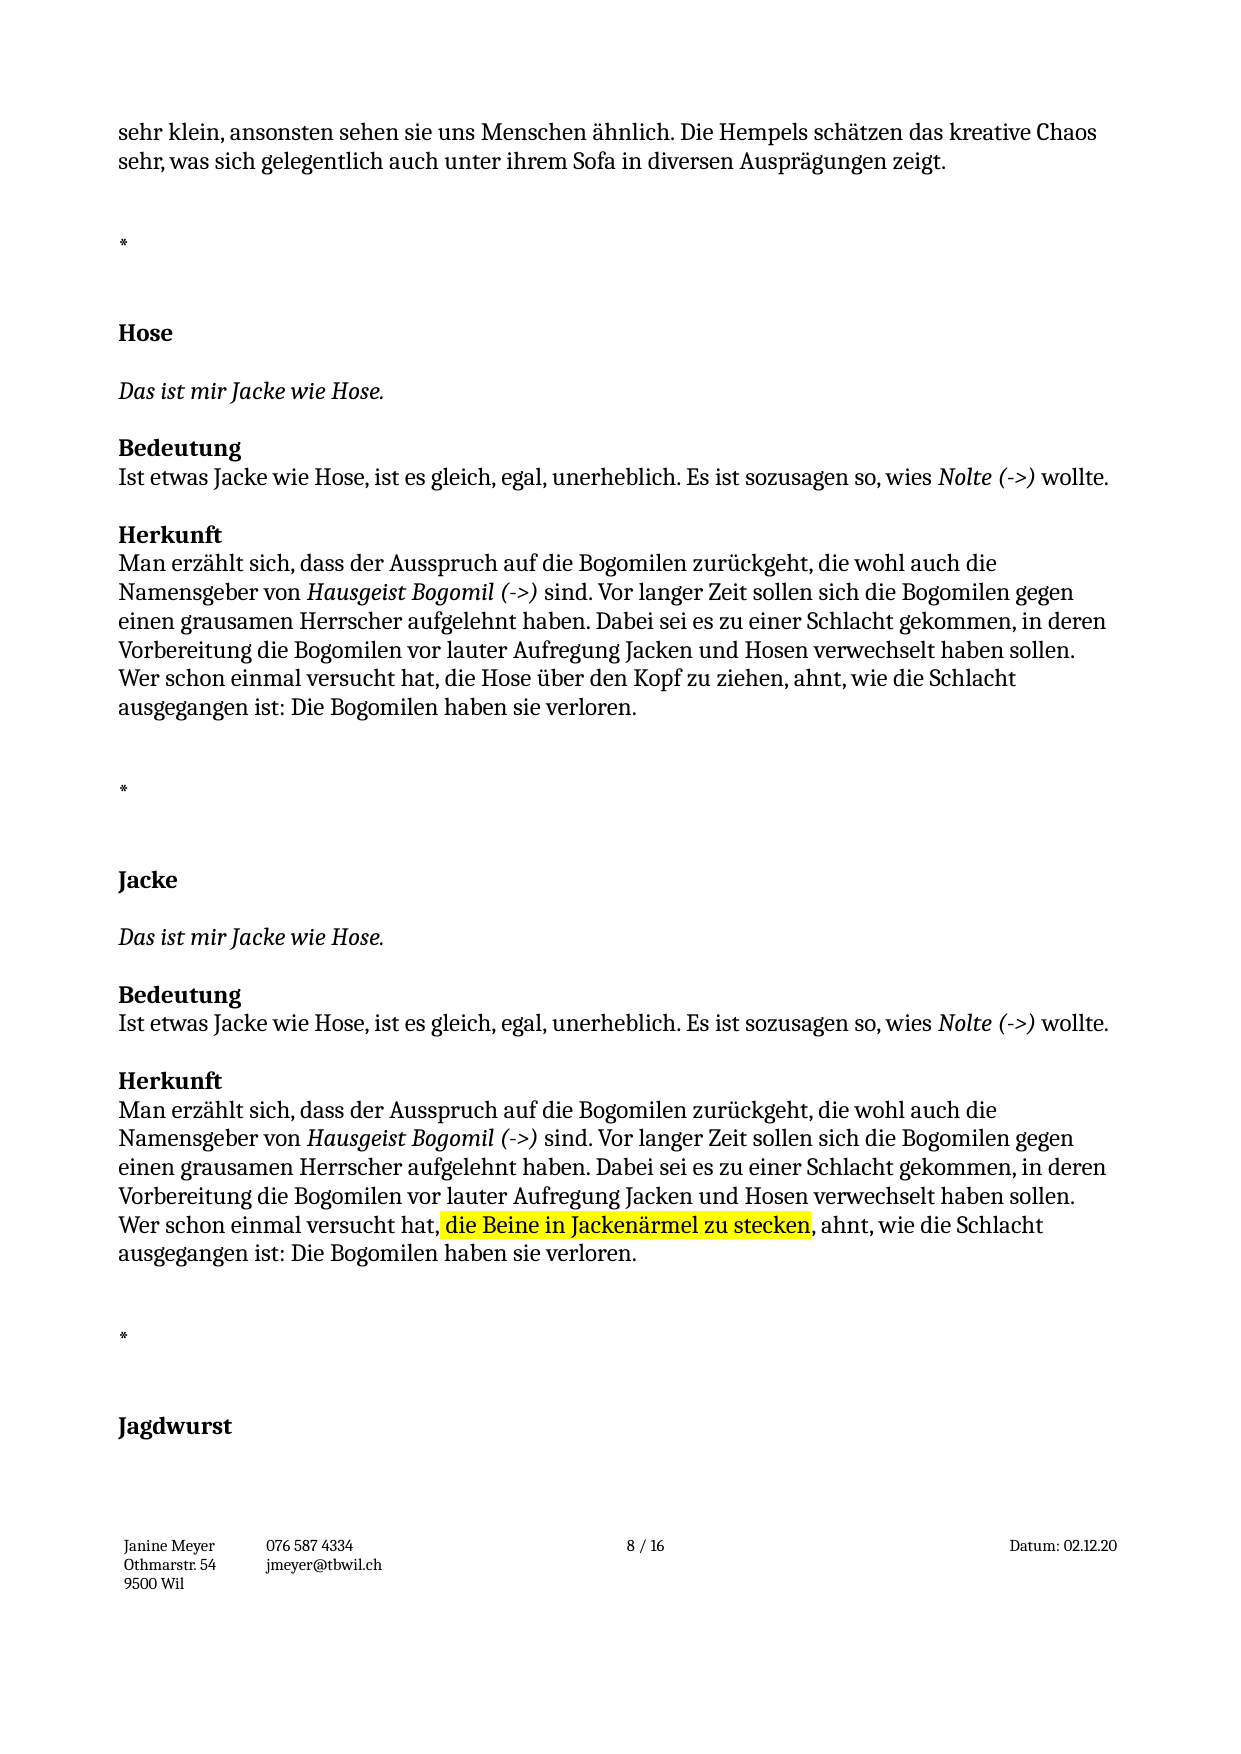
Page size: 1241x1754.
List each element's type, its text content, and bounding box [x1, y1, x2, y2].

text sehr klein, ansonsten sehen sie uns Menschen ähnlich. Die Hempels schätzen das kreative Chaos sehr, was sich gelegentlich auch unter ihrem Sofa in diversen Ausprägungen zeigt. [118, 118, 1122, 176]
text Herkunft [118, 521, 1122, 549]
text Man erzählt sich, dass der Ausspruch auf die Bogomilen zurückgeht, die wohl auch die Namensgeber von Hausgeist Bogomil (->) sind. Vor langer Zeit sollen sich die Bogomilen gegen einen grausamen Herrscher aufgelehnt haben. Dabei sei es zu einer Schlacht gekommen, in deren Vorbereitung die Bogomilen vor lauter Aufregung Jacken und Hosen verwechselt haben sollen. Wer schon einmal versucht hat, die Hose über den Kopf zu ziehen, ahnt, wie die Schlacht ausgegangen ist: Die Bogomilen haben sie verloren. [118, 549, 1122, 722]
text Man erzählt sich, dass der Ausspruch auf die Bogomilen zurückgeht, die wohl auch die Namensgeber von Hausgeist Bogomil (->) sind. Vor langer Zeit sollen sich die Bogomilen gegen einen grausamen Herrscher aufgelehnt haben. Dabei sei es zu einer Schlacht gekommen, in deren Vorbereitung die Bogomilen vor lauter Aufregung Jacken und Hosen verwechselt haben sollen. Wer schon einmal versucht hat, die Beine in Jackenärmel zu stecken, ahnt, wie die Schlacht ausgegangen ist: Die Bogomilen haben sie verloren. [118, 1096, 1122, 1268]
text Bedeutung [118, 434, 1122, 463]
text * [118, 233, 1122, 262]
text Jacke [118, 866, 1122, 894]
text Ist etwas Jacke wie Hose, ist es gleich, egal, unerheblich. Es ist sozusagen so, wies Nolte (->) wollte. [118, 1009, 1122, 1038]
text * [118, 1326, 1122, 1354]
text Herkunft [118, 1067, 1122, 1096]
text Bedeutung [118, 981, 1122, 1009]
text * [118, 779, 1122, 808]
text Das ist mir Jacke wie Hose. [118, 377, 1122, 406]
text Das ist mir Jacke wie Hose. [118, 923, 1122, 952]
text Jagdwurst [118, 1412, 1122, 1441]
text Hose [118, 319, 1122, 348]
text Ist etwas Jacke wie Hose, ist es gleich, egal, unerheblich. Es ist sozusagen so, wies Nolte (->) wollte. [118, 463, 1122, 492]
